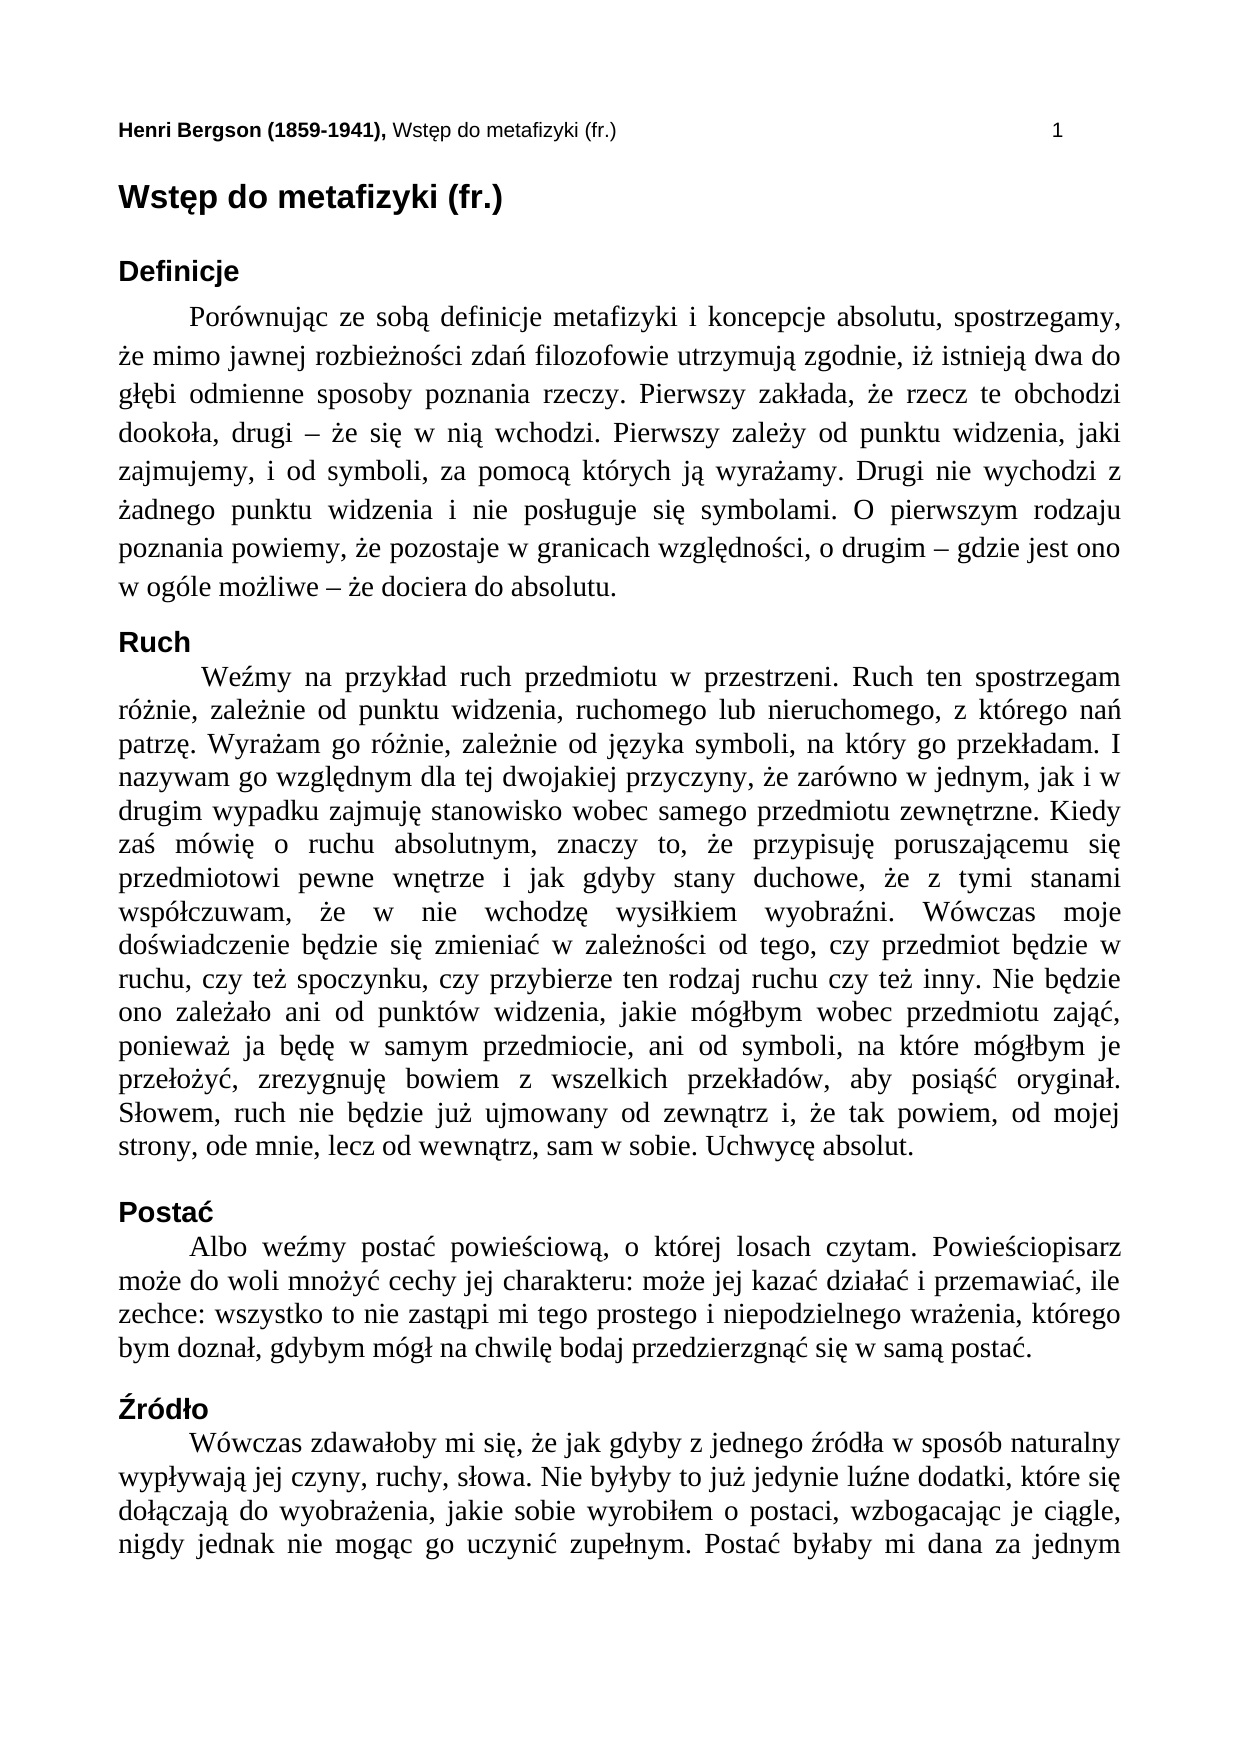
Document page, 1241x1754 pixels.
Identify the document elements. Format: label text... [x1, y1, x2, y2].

text Wówczas zdawałoby mi się, że jak gdyby z jednego źródła w sposób naturalny wypływają jej czyny, ruchy, słowa. Nie byłyby to już jedynie luźne dodatki, które się dołączają do wyobrażenia, jakie sobie wyrobiłem o postaci, wzbogacając je ciągle, nigdy jednak nie mogąc go uczynić zupełnym. Postać byłaby mi dana za jednym [118, 1426, 1122, 1560]
text Porównując ze sobą definicje metafizyki i koncepcje absolutu, spostrzegamy, że mimo jawnej rozbieżności zdań filozofowie utrzymują zgodnie, iż istnieją dwa do głębi odmienne sposoby poznania rzeczy. Pierwszy zakłada, że rzecz te obchodzi dookoła, drugi – że się w nią wchodzi. Pierwszy zależy od punktu widzenia, jaki zajmujemy, i od symboli, za pomocą których ją wyrażamy. Drugi nie wychodzi z żadnego punktu widzenia i nie posługuje się symbolami. O pierwszym rodzaju poznania powiemy, że pozostaje w granicach względności, o drugim – gdzie jest ono w ogóle możliwe – że dociera do absolutu. [118, 299, 1122, 603]
text Albo weźmy postać powieściową, o której losach czytam. Powieściopisarz może do woli mnożyć cechy jej charakteru: może jej kazać działać i przemawiać, ile zechce: wszystko to nie zastąpi mi tego prostego i niepodzielnego wrażenia, którego bym doznał, gdybym mógł na chwilę bodaj przedzierzgnąć się w samą postać. [118, 1229, 1122, 1363]
text Ruch [118, 625, 1122, 659]
text Weźmy na przykład ruch przedmiotu w przestrzeni. Ruch ten spostrzegam różnie, zależnie od punktu widzenia, ruchomego lub nieruchomego, z którego nań patrzę. Wyrażam go różnie, zależnie od języka symboli, na który go przekładam. I nazywam go względnym dla tej dwojakiej przyczyny, że zarówno w jednym, jak i w drugim wypadku zajmuję stanowisko wobec samego przedmiotu zewnętrzne. Kiedy zaś mówię o ruchu absolutnym, znaczy to, że przypisuję poruszającemu się przedmiotowi pewne wnętrze i jak gdyby stany duchowe, że z tymi stanami współczuwam, że w nie wchodzę wysiłkiem wyobraźni. Wówczas moje doświadczenie będzie się zmieniać w zależności od tego, czy przedmiot będzie w ruchu, czy też spoczynku, czy przybierze ten rodzaj ruchu czy też inny. Nie będzie ono zależało ani od punktów widzenia, jakie mógłbym wobec przedmiotu zająć, ponieważ ja będę w samym przedmiocie, ani od symboli, na które mógłbym je przełożyć, zrezygnuję bowiem z wszelkich przekładów, aby posiąść oryginał. Słowem, ruch nie będzie już ujmowany od zewnątrz i, że tak powiem, od mojej strony, ode mnie, lecz od wewnątrz, sam w sobie. Uchwycę absolut. [118, 659, 1122, 1162]
text Źródło [118, 1392, 1122, 1426]
text Definicje [118, 254, 1122, 287]
text Postać [118, 1196, 1122, 1229]
text Wstęp do metafizyki (fr.) [118, 177, 1122, 216]
